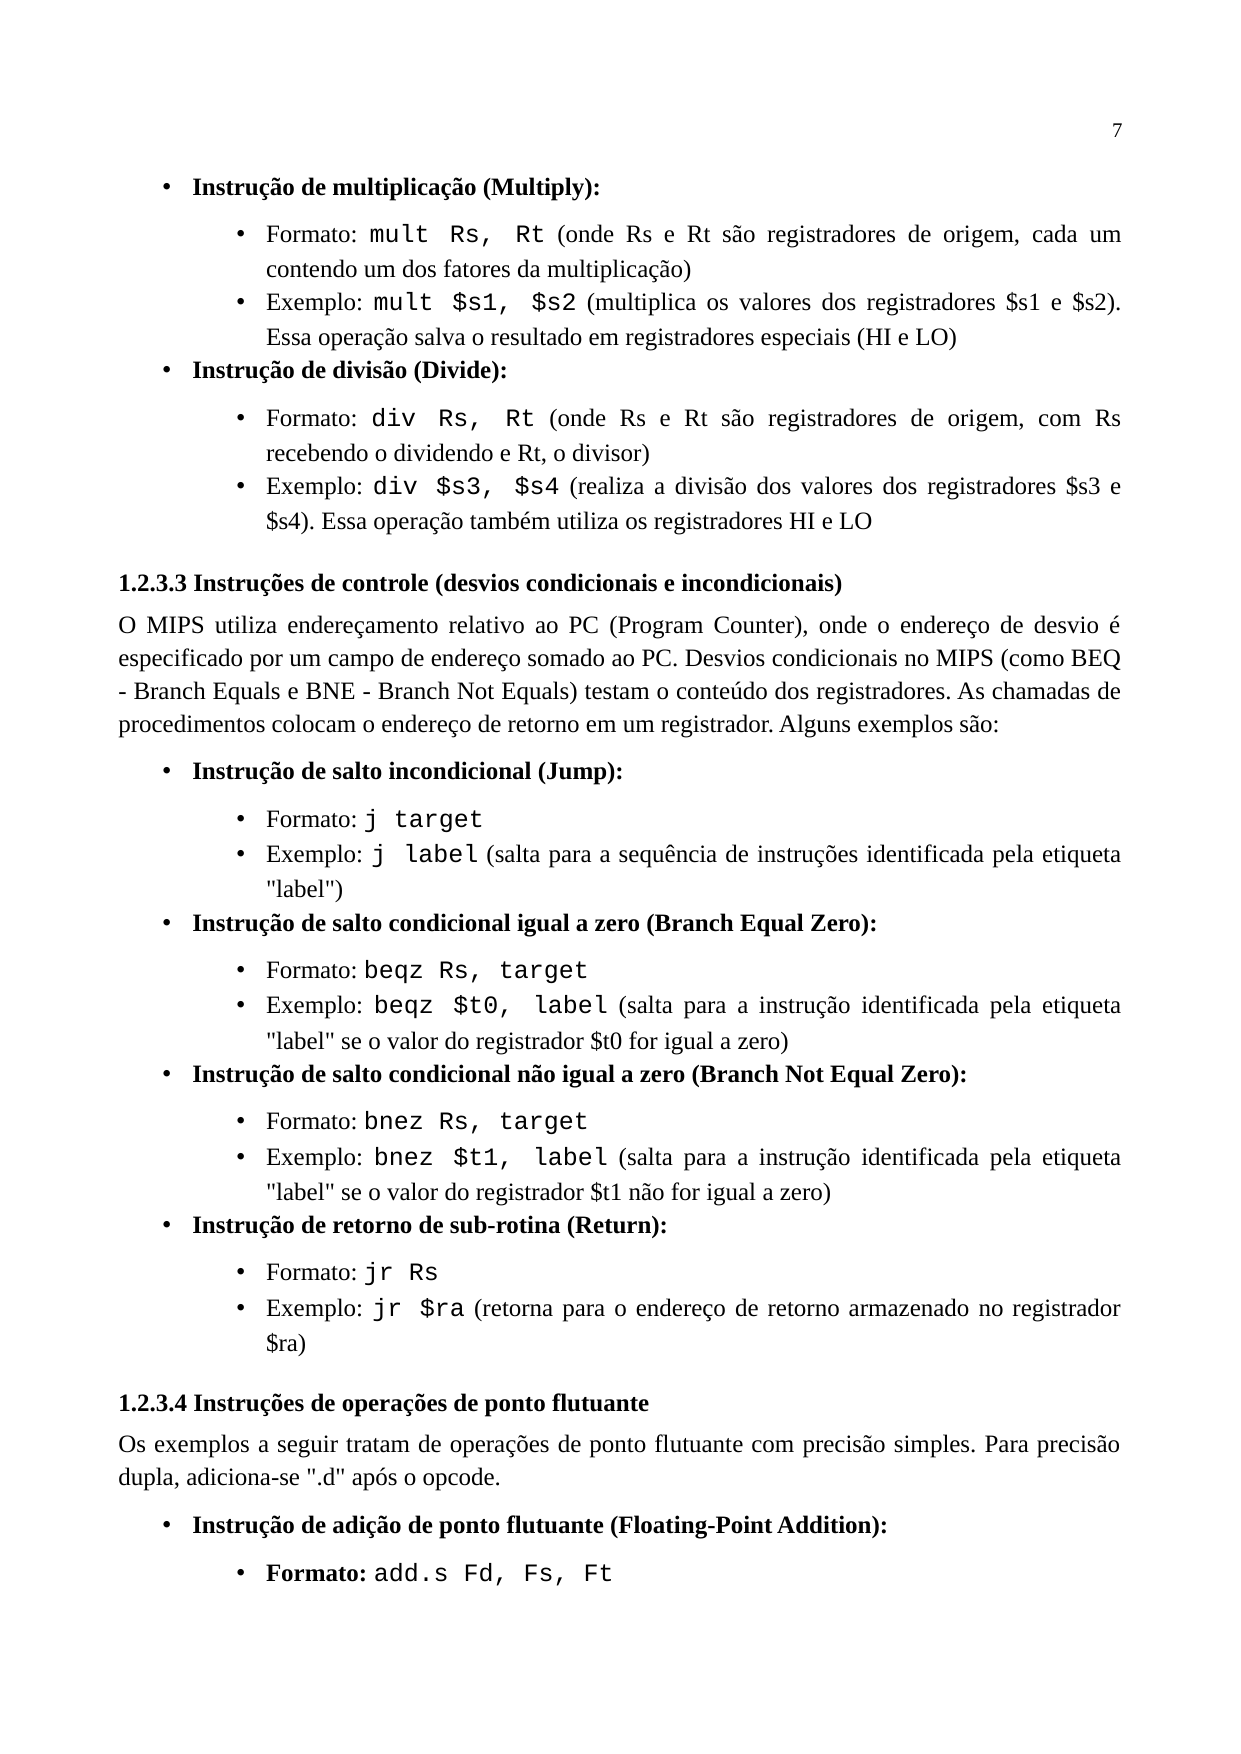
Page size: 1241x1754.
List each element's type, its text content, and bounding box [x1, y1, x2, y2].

list Formato: jr Rs [236, 1257, 1122, 1288]
list Formato: div Rs, Rt (onde Rs e Rt são registradores de origem, com Rs recebendo o dividendo e Rt, o divisor) [236, 403, 1122, 467]
list Formato: bnez Rs, target [236, 1106, 1122, 1137]
list Formato: beqz Rs, target [236, 955, 1122, 986]
text Os exemplos a seguir tratam de operações de ponto flutuante com precisão simples. Para precisão dupla, adiciona-se ".d" após o opcode. [118, 1429, 1122, 1491]
list Exemplo: jr $ra (retorna para o endereço de retorno armazenado no registrador $ra) [236, 1293, 1122, 1357]
list Exemplo: div $s3, $s4 (realiza a divisão dos valores dos registradores $s3 e $s4). Essa operação também utiliza os registradores HI e LO [236, 471, 1122, 535]
list Instrução de adição de ponto flutuante (Floating-Point Addition): [162, 1510, 1122, 1539]
list Instrução de multiplicação (Multiply): [162, 172, 1122, 200]
list Exemplo: j label (salta para a sequência de instruções identificada pela etiqueta "label") [236, 839, 1122, 903]
list Formato: j target [236, 804, 1122, 835]
list Instrução de salto incondicional (Jump): [162, 756, 1122, 785]
list Formato: mult Rs, Rt (onde Rs e Rt são registradores de origem, cada um contendo um dos fatores da multiplicação) [236, 219, 1122, 283]
list Exemplo: beqz $t0, label (salta para a instrução identificada pela etiqueta "label" se o valor do registrador $t0 for igual a zero) [236, 991, 1122, 1054]
list Instrução de salto condicional não igual a zero (Branch Not Equal Zero): [162, 1059, 1122, 1087]
text O MIPS utiliza endereçamento relativo ao PC (Program Counter), onde o endereço de desvio é especificado por um campo de endereço somado ao PC. Desvios condicionais no MIPS (como BEQ - Branch Equals e BNE - Branch Not Equals) testam o conteúdo dos registradores. As chamadas de procedimentos colocam o endereço de retorno em um registrador. Alguns exemplos são: [118, 610, 1122, 738]
subtitle 1.2.3.4 Instruções de operações de ponto flutuante [118, 1388, 1122, 1417]
list Instrução de retorno de sub-rotina (Return): [162, 1210, 1122, 1239]
list Formato: add.s Fd, Fs, Ft [236, 1558, 1122, 1588]
list Instrução de salto condicional igual a zero (Branch Equal Zero): [162, 908, 1122, 936]
list Instrução de divisão (Divide): [162, 356, 1122, 384]
list Exemplo: bnez $t1, label (salta para a instrução identificada pela etiqueta "label" se o valor do registrador $t1 não for igual a zero) [236, 1142, 1122, 1206]
subtitle 1.2.3.3 Instruções de controle (desvios condicionais e incondicionais) [118, 568, 1122, 597]
list Exemplo: mult $s1, $s2 (multiplica os valores dos registradores $s1 e $s2). Essa operação salva o resultado em registradores especiais (HI e LO) [236, 287, 1122, 351]
